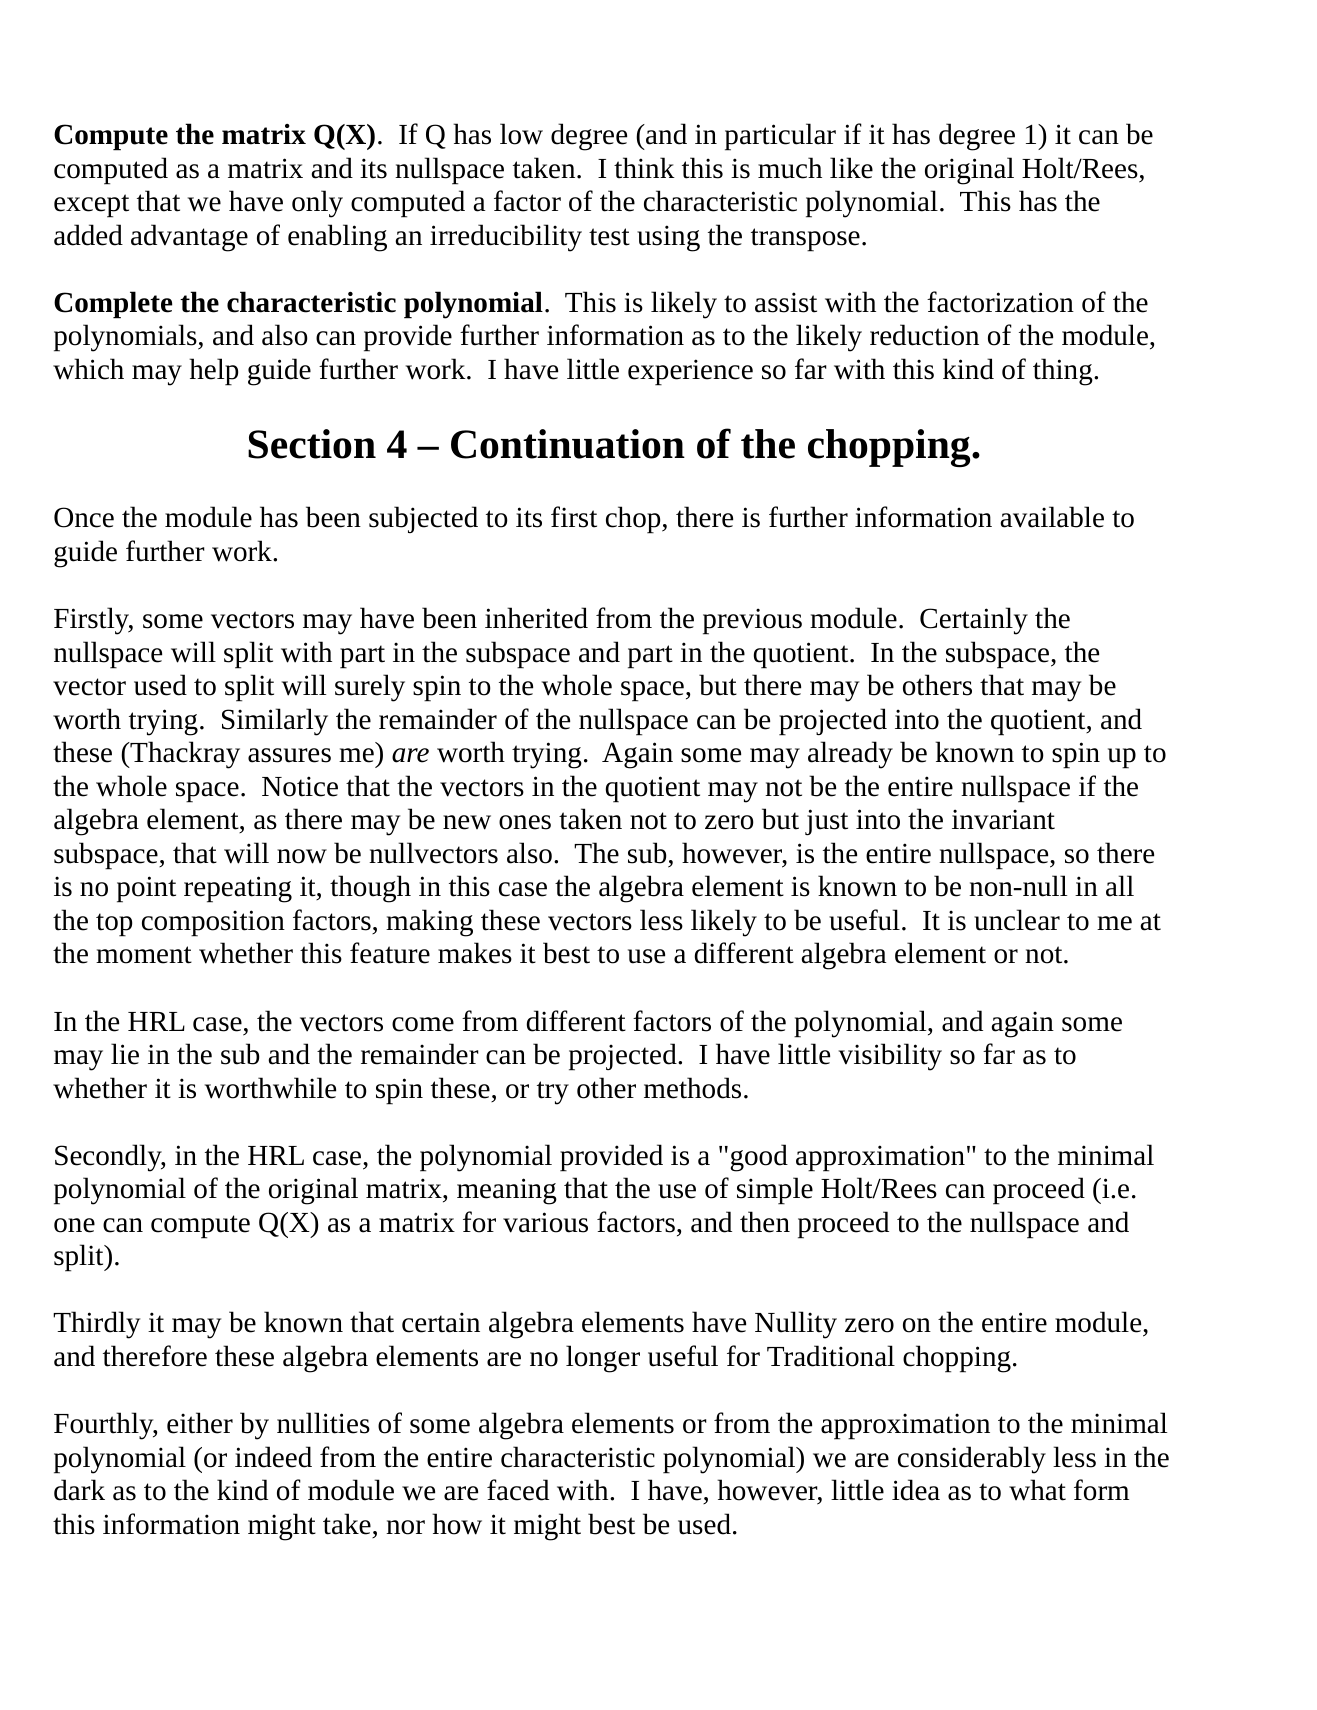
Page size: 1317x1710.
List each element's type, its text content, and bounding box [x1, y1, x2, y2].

text Section 4 – Continuation of the chopping. [53, 419, 1174, 467]
text Firstly, some vectors may have been inherited from the previous module. Certainly the nullspace will split with part in the subspace and part in the quotient. In the subspace, the vector used to split will surely spin to the whole space, but there may be others that may be worth trying. Similarly the remainder of the nullspace can be projected into the quotient, and these (Thackray assures me) are worth trying. Again some may already be known to spin up to the whole space. Notice that the vectors in the quotient may not be the entire nullspace if the algebra element, as there may be new ones taken not to zero but just into the invariant subspace, that will now be nullvectors also. The sub, however, is the entire nullspace, so there is no point repeating it, though in this case the algebra element is known to be non-null in all the top composition factors, making these vectors less likely to be useful. It is unclear to me at the moment whether this feature makes it best to use a different algebra element or not. [53, 601, 1174, 970]
text Thirdly it may be known that certain algebra elements have Nullity zero on the entire module, and therefore these algebra elements are no longer useful for Traditional chopping. [53, 1306, 1174, 1373]
text Fourthly, either by nullities of some algebra elements or from the approximation to the minimal polynomial (or indeed from the entire characteristic polynomial) we are considerably less in the dark as to the kind of module we are faced with. I have, however, little idea as to what form this information might take, nor how it might best be used. [53, 1406, 1174, 1540]
text Compute the matrix Q(X). If Q has low degree (and in particular if it has degree 1) it can be computed as a matrix and its nullspace taken. I think this is much like the original Holt/Rees, except that we have only computed a factor of the characteristic polynomial. This has the added advantage of enabling an irreducibility test using the transpose. [53, 117, 1174, 251]
text Once the module has been subjected to its first chop, there is further information available to guide further work. [53, 501, 1174, 568]
text Complete the characteristic polynomial. This is likely to assist with the factorization of the polynomials, and also can provide further information as to the likely reduction of the module, which may help guide further work. I have little experience so far with this kind of thing. [53, 285, 1174, 386]
text Secondly, in the HRL case, the polynomial provided is a "good approximation" to the minimal polynomial of the original matrix, meaning that the use of simple Holt/Rees can proceed (i.e. one can compute Q(X) as a matrix for various factors, and then proceed to the nullspace and split). [53, 1138, 1174, 1272]
text In the HRL case, the vectors come from different factors of the polynomial, and again some may lie in the sub and the remainder can be projected. I have little visibility so far as to whether it is worthwhile to spin these, or try other methods. [53, 1004, 1174, 1104]
